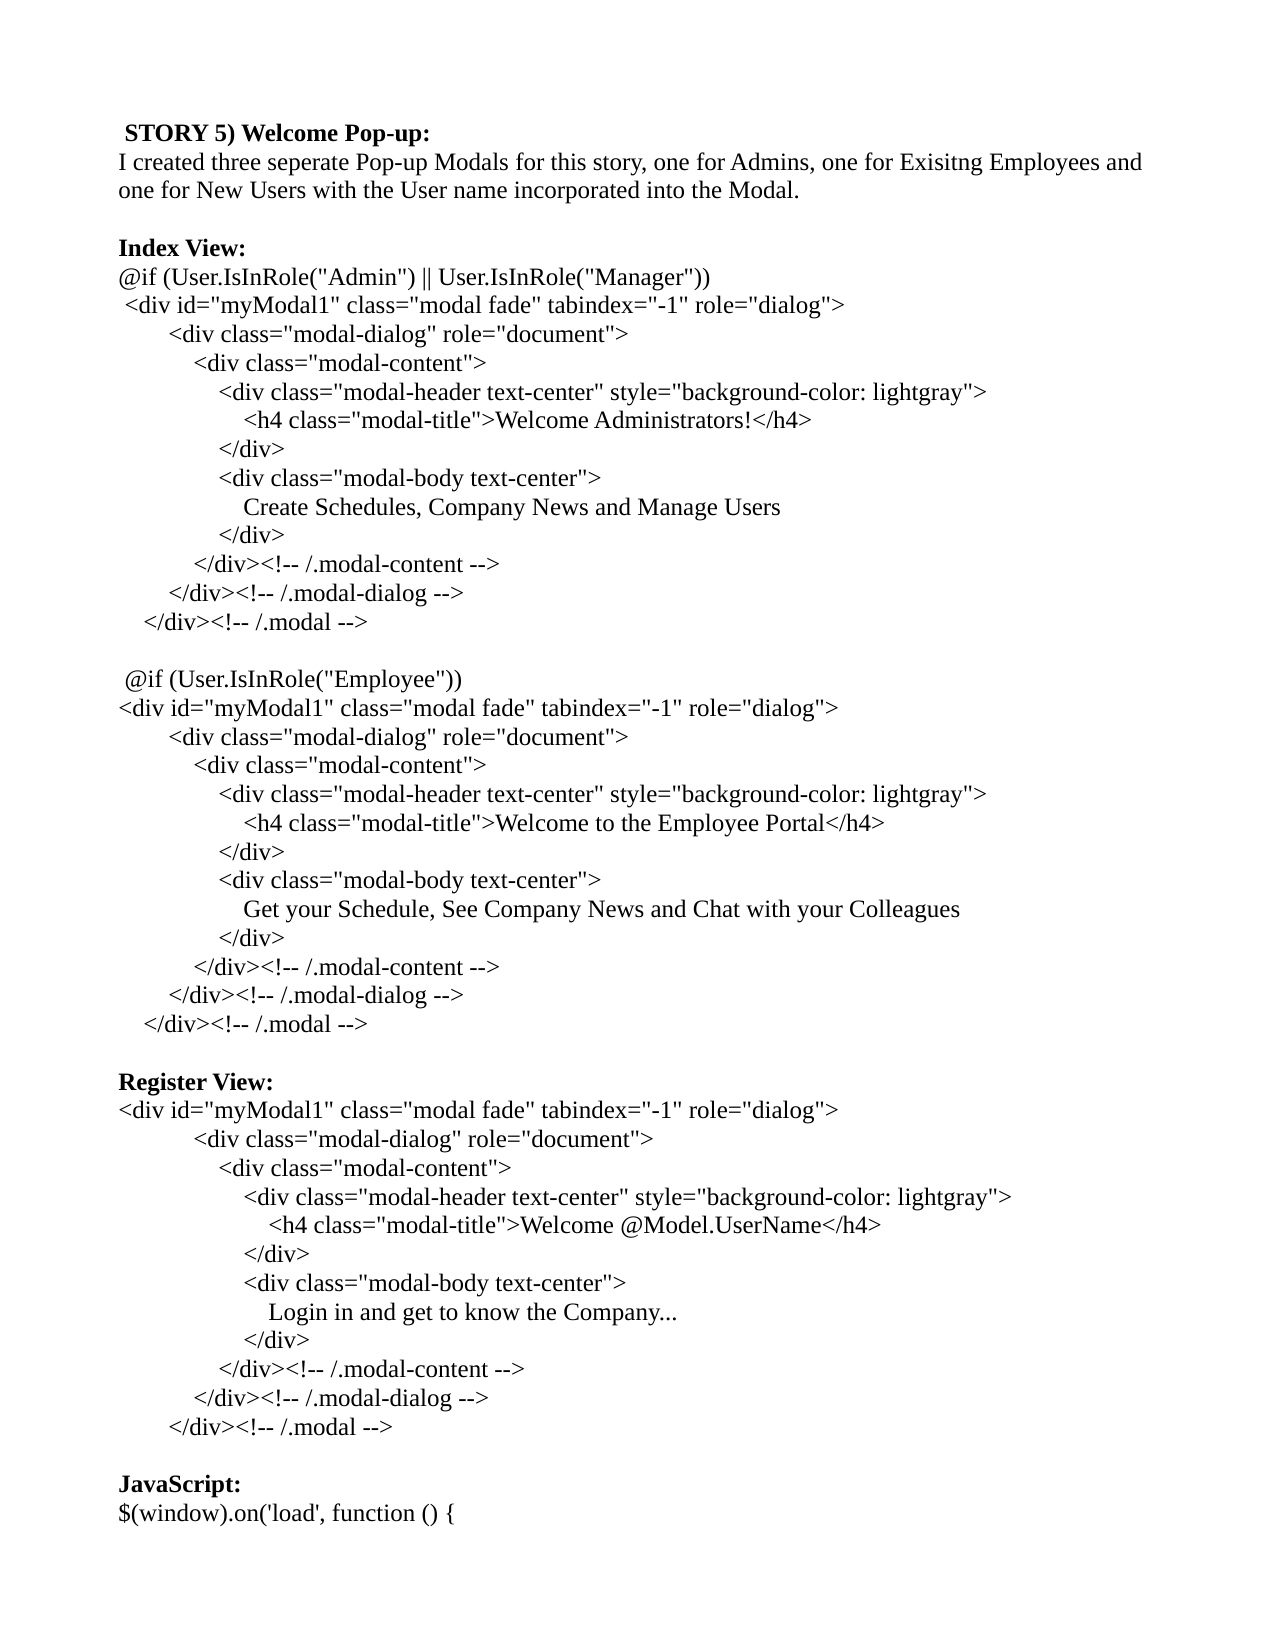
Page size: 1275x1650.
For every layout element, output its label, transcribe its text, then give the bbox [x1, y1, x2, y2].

text STORY 5) Welcome Pop-up: I created three seperate Pop-up Modals for this story, one for Admins, one for Exisitng Employees and one for New Users with the User name incorporated into the Modal. Index View: @if (User.IsInRole("Admin") || User.IsInRole("Manager")) <div id="myModal1" class="modal fade" tabindex="-1" role="dialog"> <div class="modal-dialog" role="document"> <div class="modal-content"> <div class="modal-header text-center" style="background-color: lightgray"> <h4 class="modal-title">Welcome Administrators!</h4> </div> <div class="modal-body text-center"> Create Schedules, Company News and Manage Users </div> </div><!-- /.modal-content --> </div><!-- /.modal-dialog --> </div><!-- /.modal --> @if (User.IsInRole("Employee")) <div id="myModal1" class="modal fade" tabindex="-1" role="dialog"> <div class="modal-dialog" role="document"> <div class="modal-content"> <div class="modal-header text-center" style="background-color: lightgray"> <h4 class="modal-title">Welcome to the Employee Portal</h4> </div> <div class="modal-body text-center"> Get your Schedule, See Company News and Chat with your Colleagues </div> </div><!-- /.modal-content --> </div><!-- /.modal-dialog --> </div><!-- /.modal --> Register View: <div id="myModal1" class="modal fade" tabindex="-1" role="dialog"> <div class="modal-dialog" role="document"> <div class="modal-content"> <div class="modal-header text-center" style="background-color: lightgray"> <h4 class="modal-title">Welcome @Model.UserName</h4> </div> <div class="modal-body text-center"> Login in and get to know the Company... </div> </div><!-- /.modal-content --> </div><!-- /.modal-dialog --> </div><!-- /.modal --> JavaScript: $(window).on('load', function () { [118, 118, 1157, 1527]
